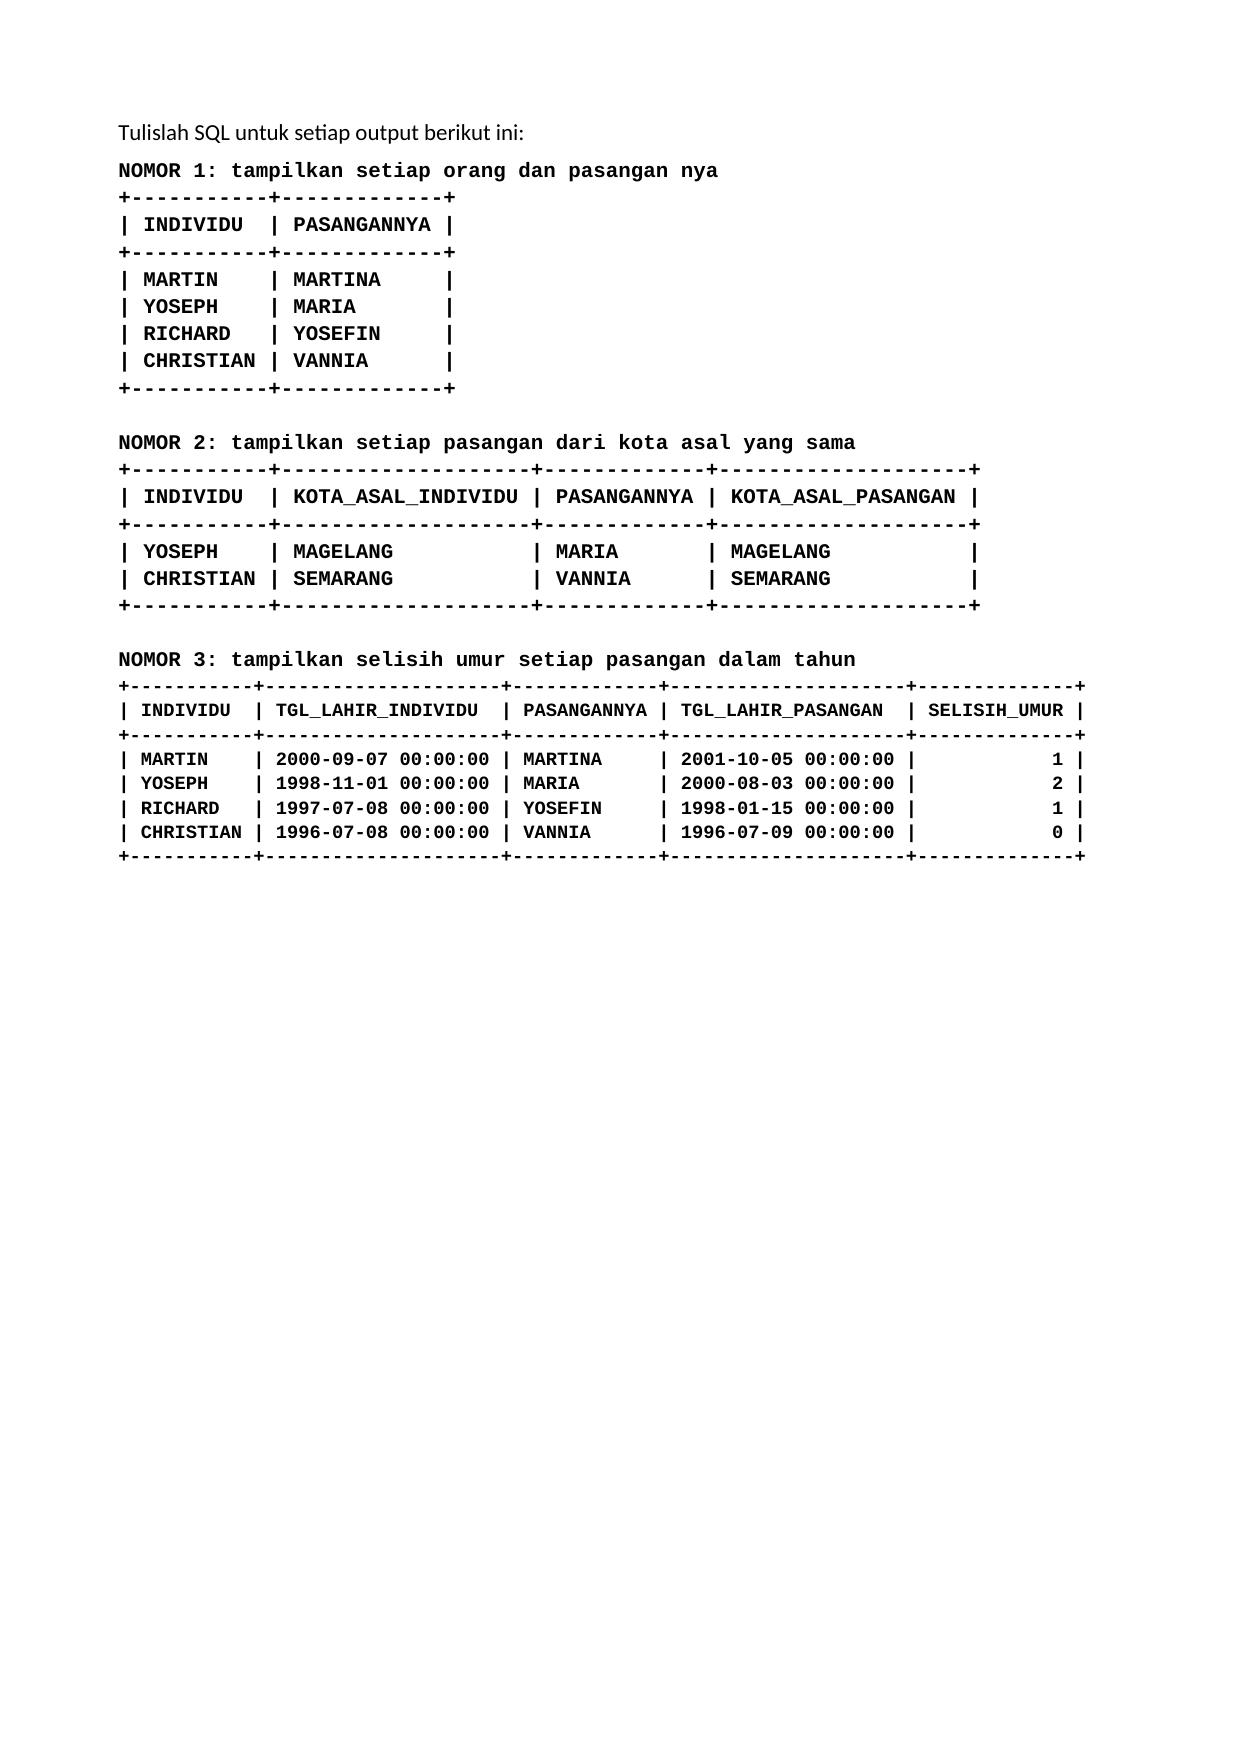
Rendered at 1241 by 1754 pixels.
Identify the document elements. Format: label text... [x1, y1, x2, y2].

text | CHRISTIAN | 1996-07-08 00:00:00 | VANNIA | 1996-07-09 00:00:00 | 0 | [118, 823, 1122, 844]
text +-----------+-------------+ [118, 242, 1122, 265]
text | YOSEPH | 1998-11-01 00:00:00 | MARIA | 2000-08-03 00:00:00 | 2 | [118, 774, 1122, 795]
text Tulislah SQL untuk setiap output berikut ini: [118, 118, 1122, 146]
text | MARTIN | MARTINA | [118, 269, 1122, 292]
text +-----------+--------------------+-------------+--------------------+ [118, 459, 1122, 483]
text NOMOR 2: tampilkan setiap pasangan dari kota asal yang sama [118, 432, 1122, 456]
text +-----------+--------------------+-------------+--------------------+ [118, 595, 1122, 619]
text +-----------+-------------+ [118, 187, 1122, 211]
text +-----------+---------------------+-------------+---------------------+--------------+ [118, 725, 1122, 747]
text +-----------+--------------------+-------------+--------------------+ [118, 513, 1122, 537]
text | MARTIN | 2000-09-07 00:00:00 | MARTINA | 2001-10-05 00:00:00 | 1 | [118, 750, 1122, 771]
text | YOSEPH | MAGELANG | MARIA | MAGELANG | [118, 541, 1122, 564]
text | INDIVIDU | TGL_LAHIR_INDIVIDU | PASANGANNYA | TGL_LAHIR_PASANGAN | SELISIH_UMUR | [118, 701, 1122, 722]
text | INDIVIDU | KOTA_ASAL_INDIVIDU | PASANGANNYA | KOTA_ASAL_PASANGAN | [118, 486, 1122, 510]
text | CHRISTIAN | SEMARANG | VANNIA | SEMARANG | [118, 568, 1122, 592]
text +-----------+---------------------+-------------+---------------------+--------------+ [118, 677, 1122, 698]
text | YOSEPH | MARIA | [118, 296, 1122, 320]
text NOMOR 3: tampilkan selisih umur setiap pasangan dalam tahun [118, 649, 1122, 673]
text | CHRISTIAN | VANNIA | [118, 350, 1122, 374]
text | RICHARD | YOSEFIN | [118, 323, 1122, 347]
text | RICHARD | 1997-07-08 00:00:00 | YOSEFIN | 1998-01-15 00:00:00 | 1 | [118, 798, 1122, 820]
text +-----------+---------------------+-------------+---------------------+--------------+ [118, 847, 1122, 868]
text NOMOR 1: tampilkan setiap orang dan pasangan nya [118, 160, 1122, 184]
text +-----------+-------------+ [118, 378, 1122, 401]
text | INDIVIDU | PASANGANNYA | [118, 214, 1122, 238]
